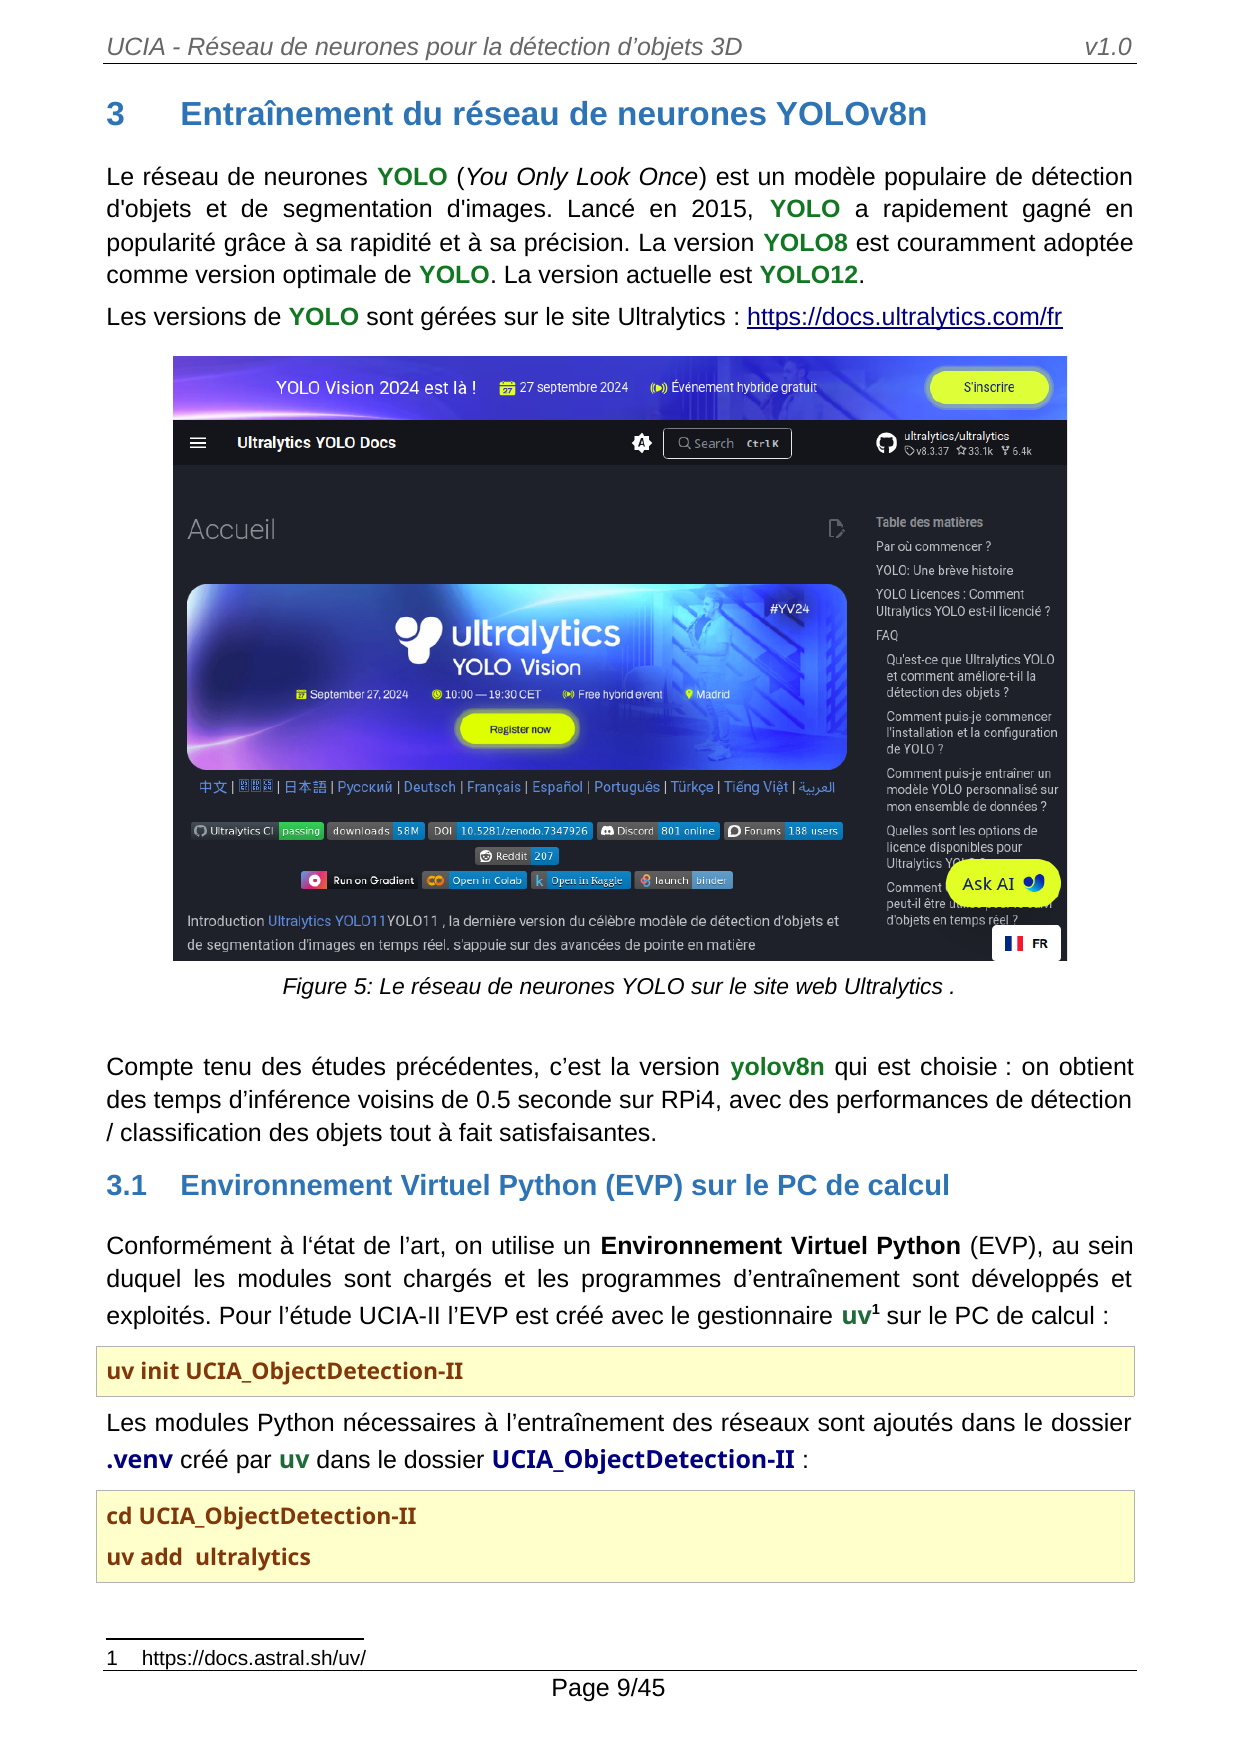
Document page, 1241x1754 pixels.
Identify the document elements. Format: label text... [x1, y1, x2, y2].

text Les modules Python nécessaires à l’entraînement des réseaux sont ajoutés dans le dossier .venv créé par uv dans le dossier UCIA_ObjectDetection-II : [106, 1408, 1134, 1476]
text Compte tenu des études précédentes, c’est la version yolov8n qui est choisie : on obtient des temps d’inférence voisins de 0.5 seconde sur RPi4, avec des performances de détection / classification des objets tout à fait satisfaisantes. [106, 1052, 1134, 1146]
text https://docs.astral.sh/uv/ [106, 1646, 1134, 1669]
text Conformément à l‘état de l’art, on utilise un Environnement Virtuel Python (EVP), au sein duquel les modules sont chargés et les programmes d’entraînement sont développés et exploités. Pour l’étude UCIA-II l’EVP est créé avec le gestionnaire uv sur le PC de calcul : [106, 1231, 1134, 1332]
subtitle Entraînement du réseau de neurones YOLOv8n [106, 94, 1134, 132]
subtitle Environnement Virtuel Python (EVP) sur le PC de calcul [106, 1168, 1134, 1202]
picture [173, 356, 1068, 961]
text Les versions de YOLO sont gérées sur le site Ultralytics : https://docs.ultralytics.com/fr [106, 302, 1134, 331]
text uv init UCIA_ObjectDetection-II [97, 1347, 1134, 1396]
text cd UCIA_ObjectDetection-II [97, 1491, 1134, 1530]
text Figure 5: Le réseau de neurones YOLO sur le site web Ultralytics . [106, 973, 1134, 999]
text Le réseau de neurones YOLO (You Only Look Once) est un modèle populaire de détection d'objets et de segmentation d'images. Lancé en 2015, YOLO a rapidement gagné en popularité grâce à sa rapidité et à sa précision. La version YOLO8 est couramment adoptée comme version optimale de YOLO. La version actuelle est YOLO12. [106, 161, 1134, 289]
text uv add ultralytics [97, 1531, 1134, 1582]
